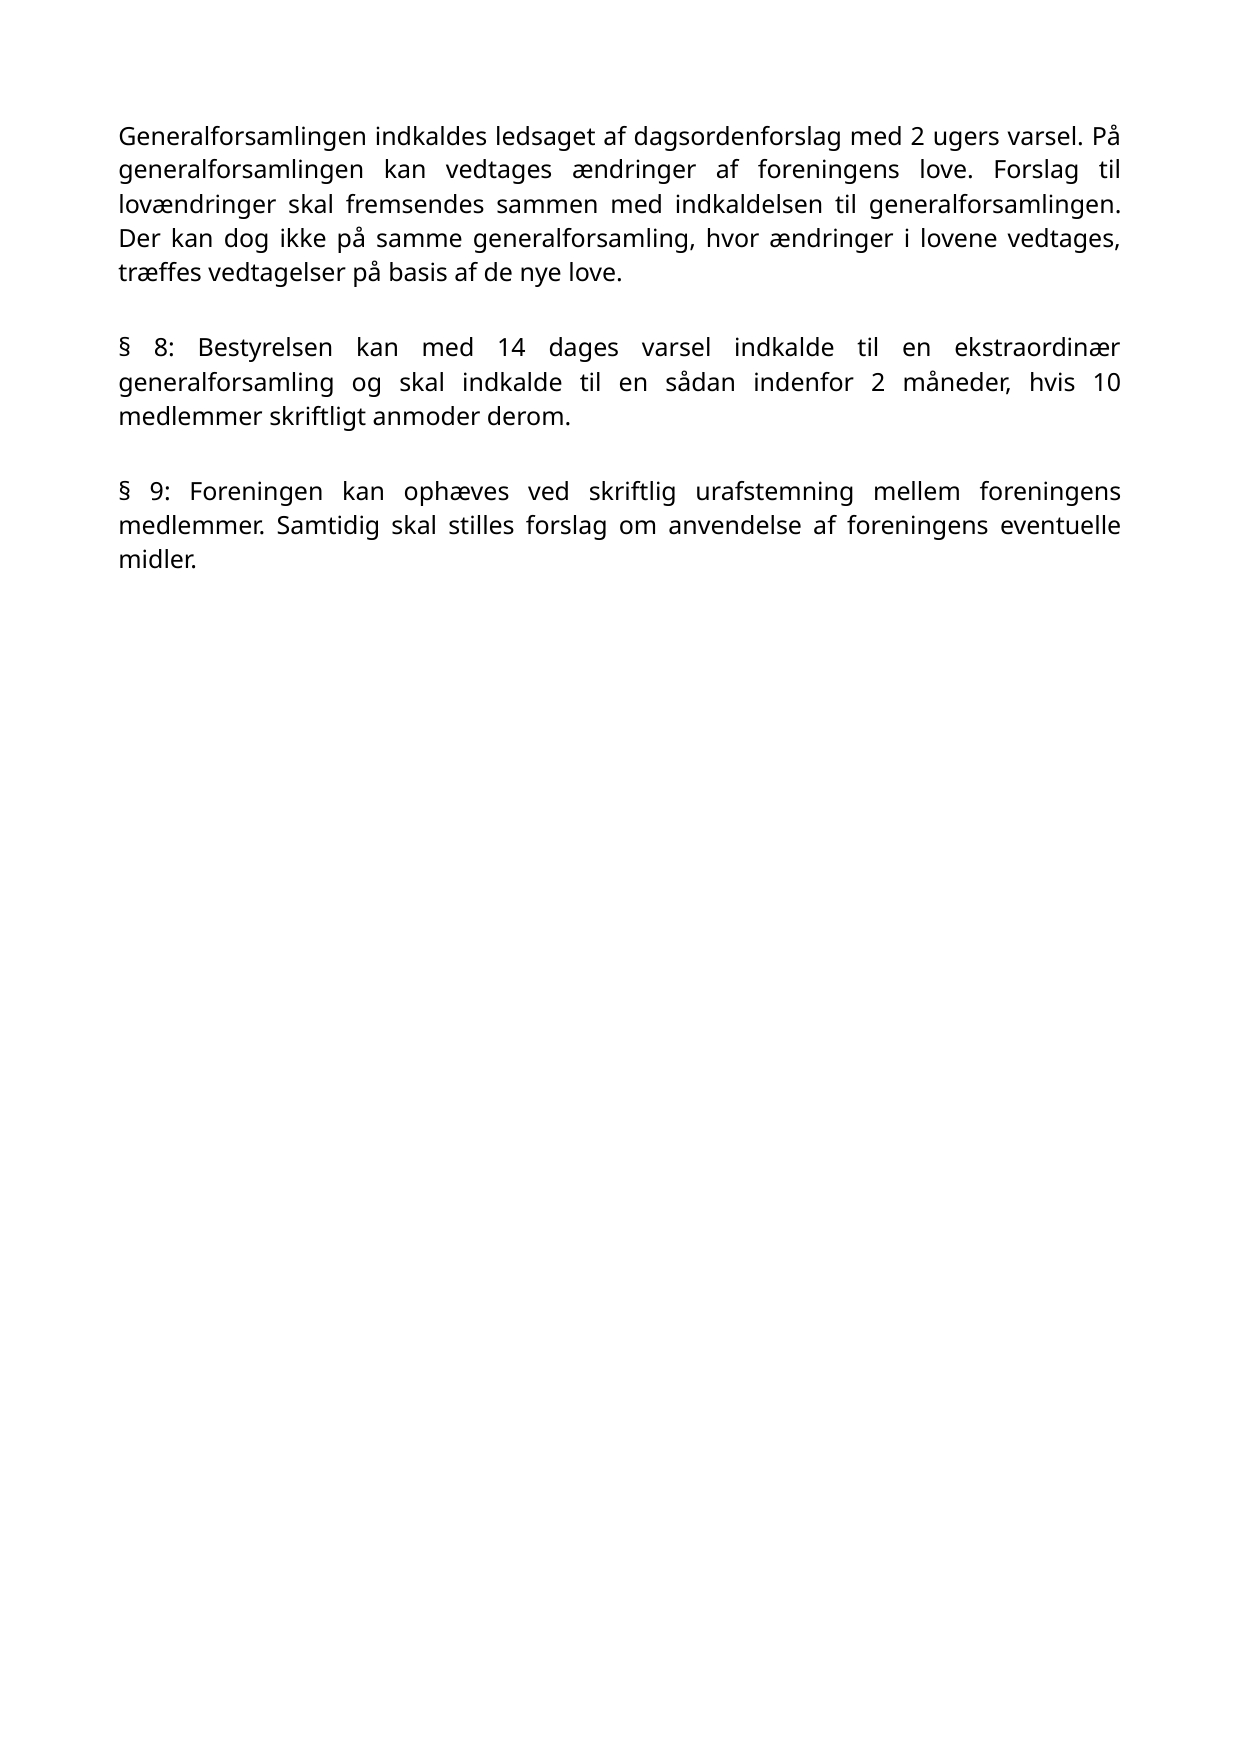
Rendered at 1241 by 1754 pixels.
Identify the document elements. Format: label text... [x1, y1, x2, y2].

text § 9: Foreningen kan ophæves ved skriftlig urafstemning mellem foreningens medlemmer. Samtidig skal stilles forslag om anvendelse af foreningens eventuelle midler. [118, 474, 1122, 576]
text Generalforsamlingen indkaldes ledsaget af dagsordenforslag med 2 ugers varsel. På generalforsamlingen kan vedtages ændringer af foreningens love. Forslag til lovændringer skal fremsendes sammen med indkaldelsen til generalforsamlingen. Der kan dog ikke på samme generalforsamling, hvor ændringer i lovene vedtages, træffes vedtagelser på basis af de nye love. [118, 118, 1122, 288]
text § 8: Bestyrelsen kan med 14 dages varsel indkalde til en ekstraordinær generalforsamling og skal indkalde til en sådan indenfor 2 måneder, hvis 10 medlemmer skriftligt anmoder derom. [118, 330, 1122, 432]
